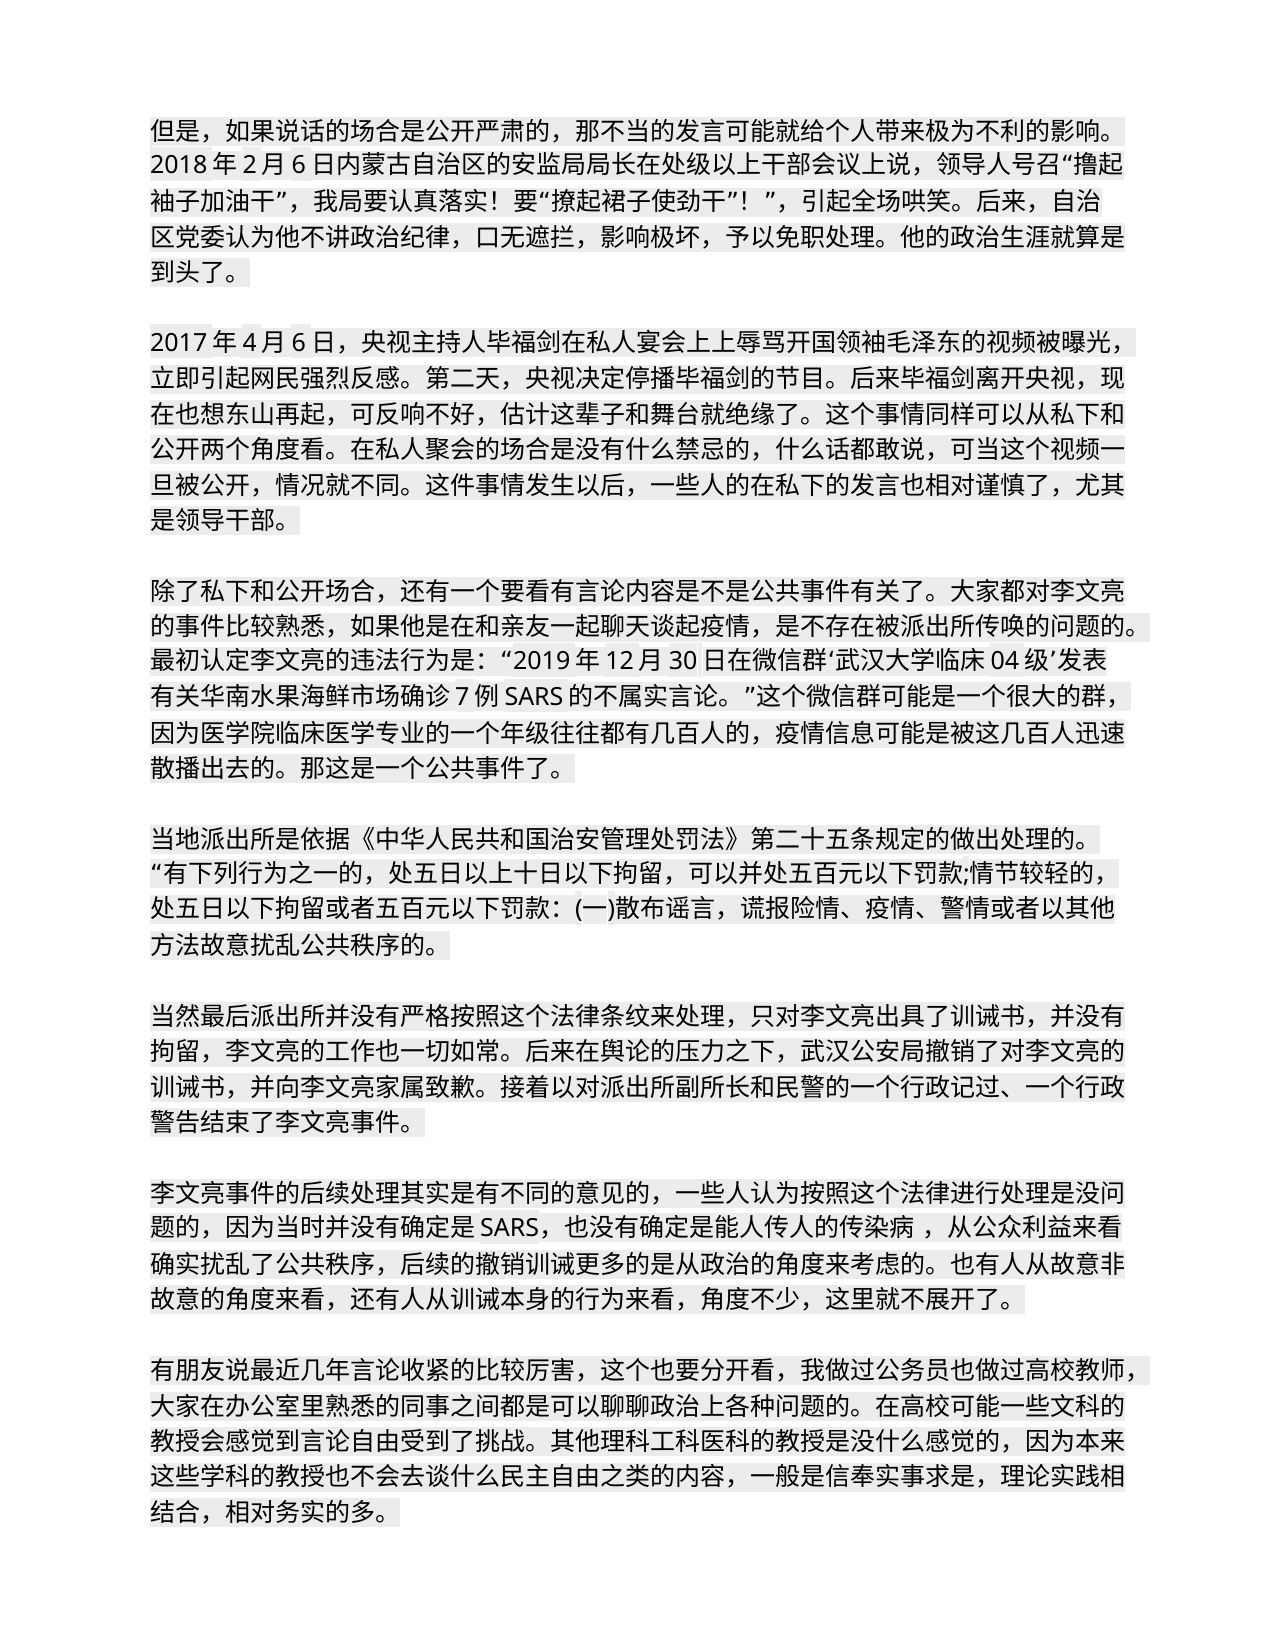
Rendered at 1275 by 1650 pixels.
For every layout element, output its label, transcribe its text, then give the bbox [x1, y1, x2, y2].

text 经常看到一些帖子上写的，“你说言论自由，你敢骂共产党么？你敢骂你们的领导人么？”好像做了这两件事情就是有言论自由，没做到就是没有言论自由，倒成了检验言论自由的标准似的。不过，也不能说完全没有道理，至少看上去这件事情可以做，其他的就不在话下了。那我结合这两点就国内的言论环境谈谈我个人的观察。 可以从几个方面来看国内的言论环境，一是场合，是公开场合还是私下场合，二是身份，说话人身份是体制内还是体制外，三是内容，发言的内容和公共事件是否相关。 如果说话人的身份是体制外的，比如农民，私营企业员工等情况，那不管他说什么都是不会引起麻烦的。骂中共也可以骂领导人也可以，不过少见，一般人还是就事论事，没事谩骂一个人也蛮没品的。在领导人里面，江泽民被谈论的较多，因为江在任的时候农民的税负很重，工人大量的下岗。至于举报，没有人会无聊到举报谁谁骂了共产党骂了领导人，就算有人举报，估计公安人员也会当做笑话吧。 如果发言人的身份是体制内的，这个就要分私下和公开场合了。我还是高中生的时候，曾经替父亲参加一个喜宴。一桌就餐的人基本上是县城的局长或副局长，其中有几个人谈起当时的国家副主席曾庆红，说他是当代李莲英，干了不少坏事。这给当时还年少的我很深的印象。 我还有一个当县长的亲戚，他曾在私下的场合说过中央出了坏人，为什么呢？当时国务院出台政策要涨公务员的工资，而县里的财政收入已经入不敷出了，他认为中央的政策会造成内部的矛盾。当然这个问题后来是通过转移支付解决了。可见公务人员在私下的场合言论是也不存在什么禁忌的，上班是上班，生活是生活。 但是，如果说话的场合是公开严肃的，那不当的发言可能就给个人带来极为不利的影响。2018年2月6日内蒙古自治区的安监局局长在处级以上干部会议上说，领导人号召“撸起袖子加油干”，我局要认真落实！要“撩起裙子使劲干”！”，引起全场哄笑。后来，自治区党委认为他不讲政治纪律，口无遮拦，影响极坏，予以免职处理。他的政治生涯就算是到头了。 2017年4月6日，央视主持人毕福剑在私人宴会上上辱骂开国领袖毛泽东的视频被曝光，立即引起网民强烈反感。第二天，央视决定停播毕福剑的节目。后来毕福剑离开央视，现在也想东山再起，可反响不好，估计这辈子和舞台就绝缘了。这个事情同样可以从私下和公开两个角度看。在私人聚会的场合是没有什么禁忌的，什么话都敢说，可当这个视频一旦被公开，情况就不同。这件事情发生以后，一些人的在私下的发言也相对谨慎了，尤其是领导干部。 除了私下和公开场合，还有一个要看有言论内容是不是公共事件有关了。大家都对李文亮的事件比较熟悉，如果他是在和亲友一起聊天谈起疫情，是不存在被派出所传唤的问题的。最初认定李文亮的违法行为是：“2019年12月30日在微信群‘武汉大学临床04级’发表有关华南水果海鲜市场确诊7例SARS的不属实言论。”这个微信群可能是一个很大的群，因为医学院临床医学专业的一个年级往往都有几百人的，疫情信息可能是被这几百人迅速散播出去的。那这是一个公共事件了。 当地派出所是依据《中华人民共和国治安管理处罚法》第二十五条规定的做出处理的。“有下列行为之一的，处五日以上十日以下拘留，可以并处五百元以下罚款;情节较轻的，处五日以下拘留或者五百元以下罚款：(一)散布谣言，谎报险情、疫情、警情或者以其他方法故意扰乱公共秩序的。 当然最后派出所并没有严格按照这个法律条纹来处理，只对李文亮出具了训诫书，并没有拘留，李文亮的工作也一切如常。后来在舆论的压力之下，武汉公安局撤销了对李文亮的训诫书，并向李文亮家属致歉。接着以对派出所副所长和民警的一个行政记过、一个行政警告结束了李文亮事件。 李文亮事件的后续处理其实是有不同的意见的，一些人认为按照这个法律进行处理是没问题的，因为当时并没有确定是SARS，也没有确定是能人传人的传染病 ，从公众利益来看确实扰乱了公共秩序，后续的撤销训诫更多的是从政治的角度来考虑的。也有人从故意非故意的角度来看，还有人从训诫本身的行为来看，角度不少，这里就不展开了。 有朋友说最近几年言论收紧的比较厉害，这个也要分开看，我做过公务员也做过高校教师，大家在办公室里熟悉的同事之间都是可以聊聊政治上各种问题的。在高校可能一些文科的教授会感觉到言论自由受到了挑战。其他理科工科医科的教授是没什么感觉的，因为本来这些学科的教授也不会去谈什么民主自由之类的内容，一般是信奉实事求是，理论实践相结合，相对务实的多。 大家可能听说过公知，带路党等等名词，其实高校的文科教授有不少是所谓的公知和带路党。他们说什么呢？最近在网路一些教授被扒皮，最出名的是湖北大学的梁艳萍，她不仅自己称呼中国人为支那人，还认为日本侵略包括八国联军侵华是为了拯救中国的。这些人的言论是不配享有自由的，他们面对的是刚入大学的十八九岁的孩子，他们的不当言论会对年龄人造成不良的影响。 以上只是我个人的一点生活体验。不同的人因家庭背景、生命历程、知识结构等因素会有不同的看法。但说到五步一岗十步一哨，监听汽车里的说话，确实实在是太过了。说句玩笑话，一个人要是能被共产党五步一岗十步一哨的监听，估计是要名留青史了。 1.体制内外的区别 体制内，可以理解为：一切“党管干部，组织选人”的单位。包括行政机关、事业单位、国有企业（及一些国有控股企业）、部分社会团体。 2. 财力性转移支付 是指为弥补财政实力薄弱地区的财力缺口，均衡地区间财力差距，实现地区间基本公共服务能力的均等化，中央财政安排给地方财政的补助支出，由地方统筹安排。 [150, 75, 1125, 1562]
